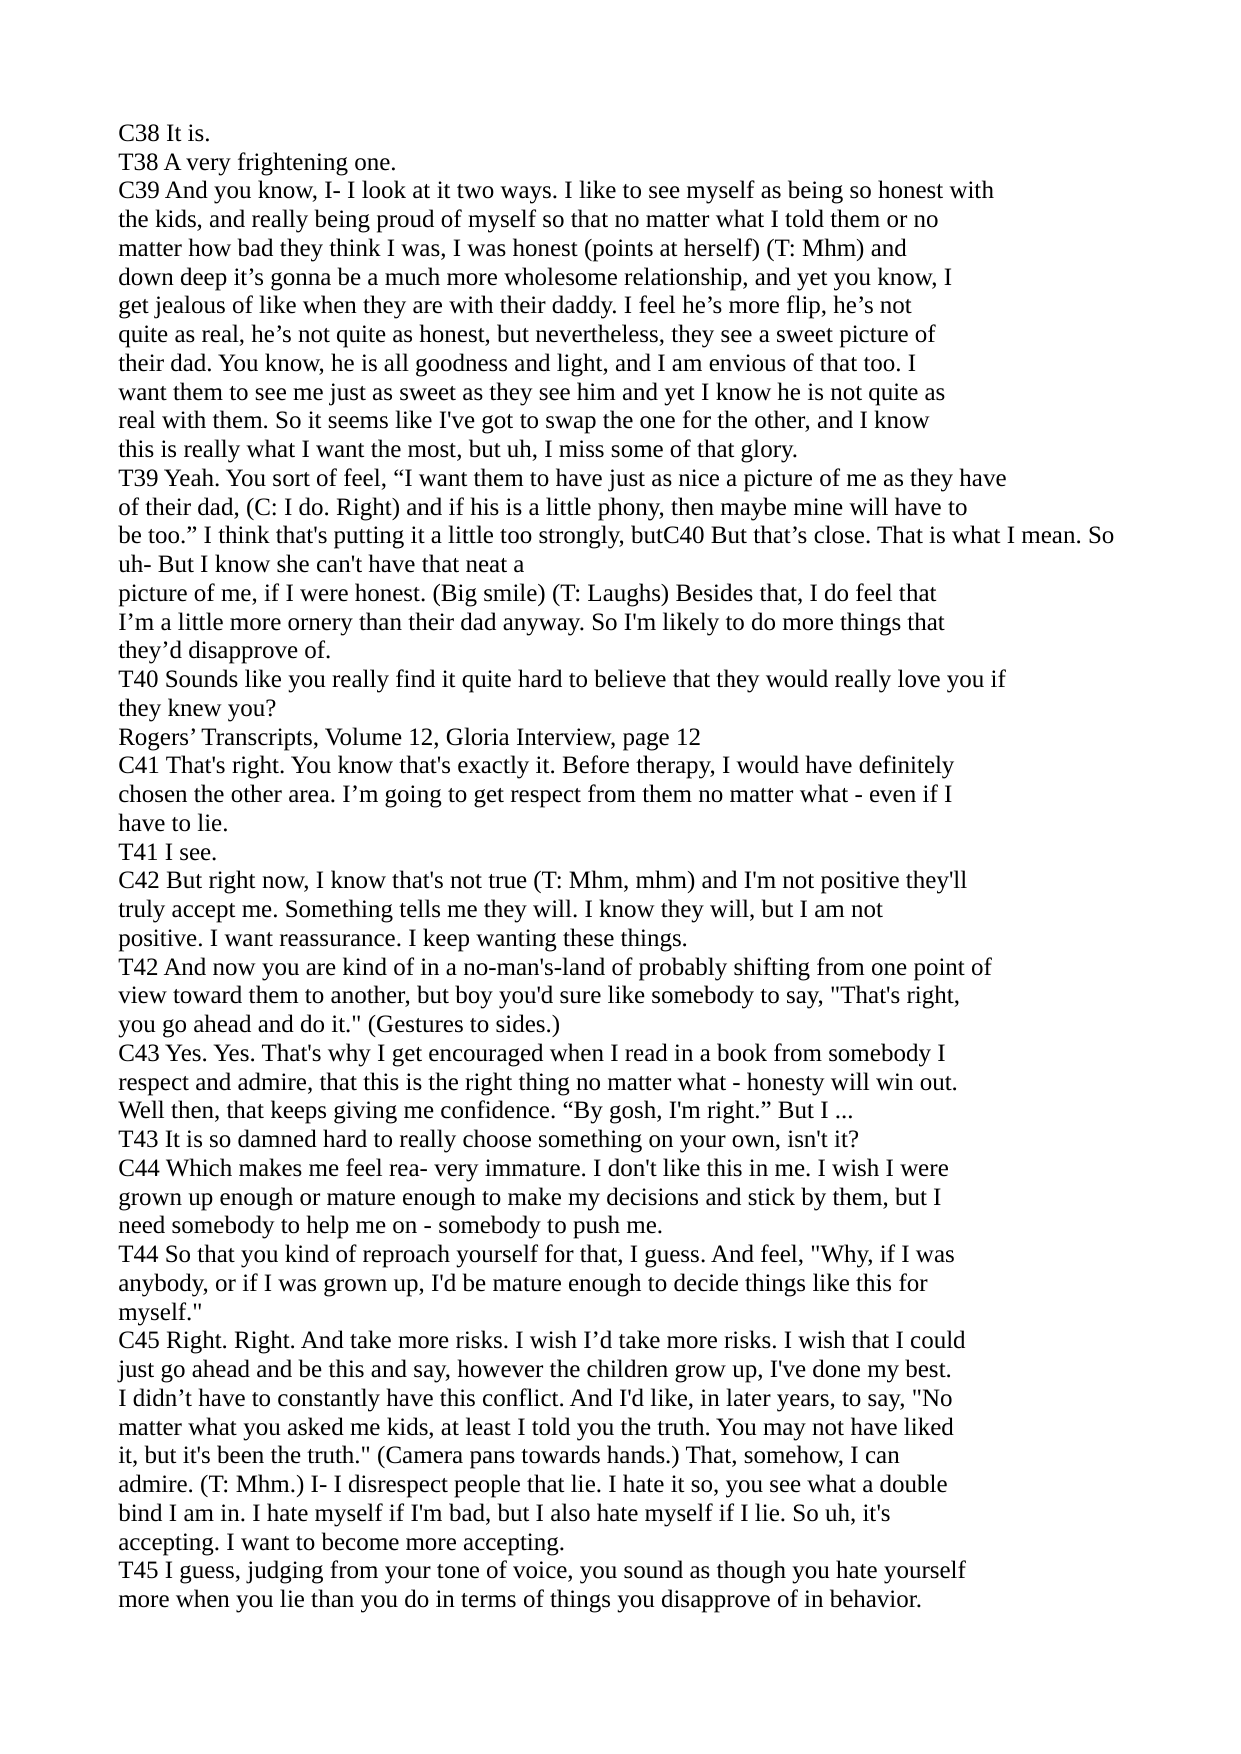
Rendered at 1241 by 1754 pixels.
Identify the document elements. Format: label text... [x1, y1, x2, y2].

text respect and admire, that this is the right thing no matter what - honesty will win out. [118, 1067, 1122, 1096]
text I’m a little more ornery than their dad anyway. So I'm likely to do more things that [118, 607, 1122, 636]
text T44 So that you kind of reproach yourself for that, I guess. And feel, "Why, if I was [118, 1239, 1122, 1268]
text T39 Yeah. You sort of feel, “I want them to have just as nice a picture of me as they have [118, 463, 1122, 492]
text anybody, or if I was grown up, I'd be mature enough to decide things like this for [118, 1268, 1122, 1297]
text want them to see me just as sweet as they see him and yet I know he is not quite as [118, 377, 1122, 406]
text this is really what I want the most, but uh, I miss some of that glory. [118, 434, 1122, 463]
text I didn’t have to constantly have this conflict. And I'd like, in later years, to say, "No [118, 1383, 1122, 1412]
text matter what you asked me kids, at least I told you the truth. You may not have liked [118, 1412, 1122, 1441]
text C41 That's right. You know that's exactly it. Before therapy, I would have definitely [118, 751, 1122, 779]
text the kids, and really being proud of myself so that no matter what I told them or no [118, 204, 1122, 233]
text need somebody to help me on - somebody to push me. [118, 1211, 1122, 1239]
text real with them. So it seems like I've got to swap the one for the other, and I know [118, 406, 1122, 434]
text it, but it's been the truth." (Camera pans towards hands.) That, somehow, I can [118, 1441, 1122, 1469]
text C45 Right. Right. And take more risks. I wish I’d take more risks. I wish that I could [118, 1326, 1122, 1354]
text matter how bad they think I was, I was honest (points at herself) (T: Mhm) and [118, 233, 1122, 262]
text Well then, that keeps giving me confidence. “By gosh, I'm right.” But I ... [118, 1096, 1122, 1124]
text T43 It is so damned hard to really choose something on your own, isn't it? [118, 1124, 1122, 1153]
text they’d disapprove of. [118, 636, 1122, 664]
text accepting. I want to become more accepting. [118, 1527, 1122, 1556]
text admire. (T: Mhm.) I- I disrespect people that lie. I hate it so, you see what a double [118, 1469, 1122, 1498]
text truly accept me. Something tells me they will. I know they will, but I am not [118, 894, 1122, 923]
text they knew you? [118, 693, 1122, 722]
text T38 A very frightening one. [118, 147, 1122, 176]
text C39 And you know, I- I look at it two ways. I like to see myself as being so honest with [118, 176, 1122, 204]
text picture of me, if I were honest. (Big smile) (T: Laughs) Besides that, I do feel that [118, 578, 1122, 607]
text Rogers’ Transcripts, Volume 12, Gloria Interview, page 12 [118, 722, 1122, 751]
text have to lie. [118, 808, 1122, 837]
text just go ahead and be this and say, however the children grow up, I've done my best. [118, 1354, 1122, 1383]
text T40 Sounds like you really find it quite hard to believe that they would really love you if [118, 664, 1122, 693]
text myself." [118, 1297, 1122, 1326]
text T41 I see. [118, 837, 1122, 866]
text T45 I guess, judging from your tone of voice, you sound as though you hate yourself [118, 1556, 1122, 1584]
text get jealous of like when they are with their daddy. I feel he’s more flip, he’s not [118, 291, 1122, 319]
text C43 Yes. Yes. That's why I get encouraged when I read in a book from somebody I [118, 1038, 1122, 1067]
text quite as real, he’s not quite as honest, but nevertheless, they see a sweet picture of [118, 319, 1122, 348]
text T42 And now you are kind of in a no-man's-land of probably shifting from one point of [118, 952, 1122, 981]
text chosen the other area. I’m going to get respect from them no matter what - even if I [118, 779, 1122, 808]
text C38 It is. [118, 118, 1122, 147]
text more when you lie than you do in terms of things you disapprove of in behavior. [118, 1584, 1122, 1613]
text C44 Which makes me feel rea- very immature. I don't like this in me. I wish I were [118, 1153, 1122, 1182]
text positive. I want reassurance. I keep wanting these things. [118, 923, 1122, 952]
text C42 But right now, I know that's not true (T: Mhm, mhm) and I'm not positive they'll [118, 866, 1122, 894]
text bind I am in. I hate myself if I'm bad, but I also hate myself if I lie. So uh, it's [118, 1498, 1122, 1527]
text grown up enough or mature enough to make my decisions and stick by them, but I [118, 1182, 1122, 1211]
text of their dad, (C: I do. Right) and if his is a little phony, then maybe mine will have to [118, 492, 1122, 521]
text their dad. You know, he is all goodness and light, and I am envious of that too. I [118, 348, 1122, 377]
text be too.” I think that's putting it a little too strongly, butC40 But that’s close. That is what I mean. So uh- But I know she can't have that neat a [118, 521, 1122, 578]
text down deep it’s gonna be a much more wholesome relationship, and yet you know, I [118, 262, 1122, 291]
text you go ahead and do it." (Gestures to sides.) [118, 1009, 1122, 1038]
text view toward them to another, but boy you'd sure like somebody to say, "That's right, [118, 981, 1122, 1009]
